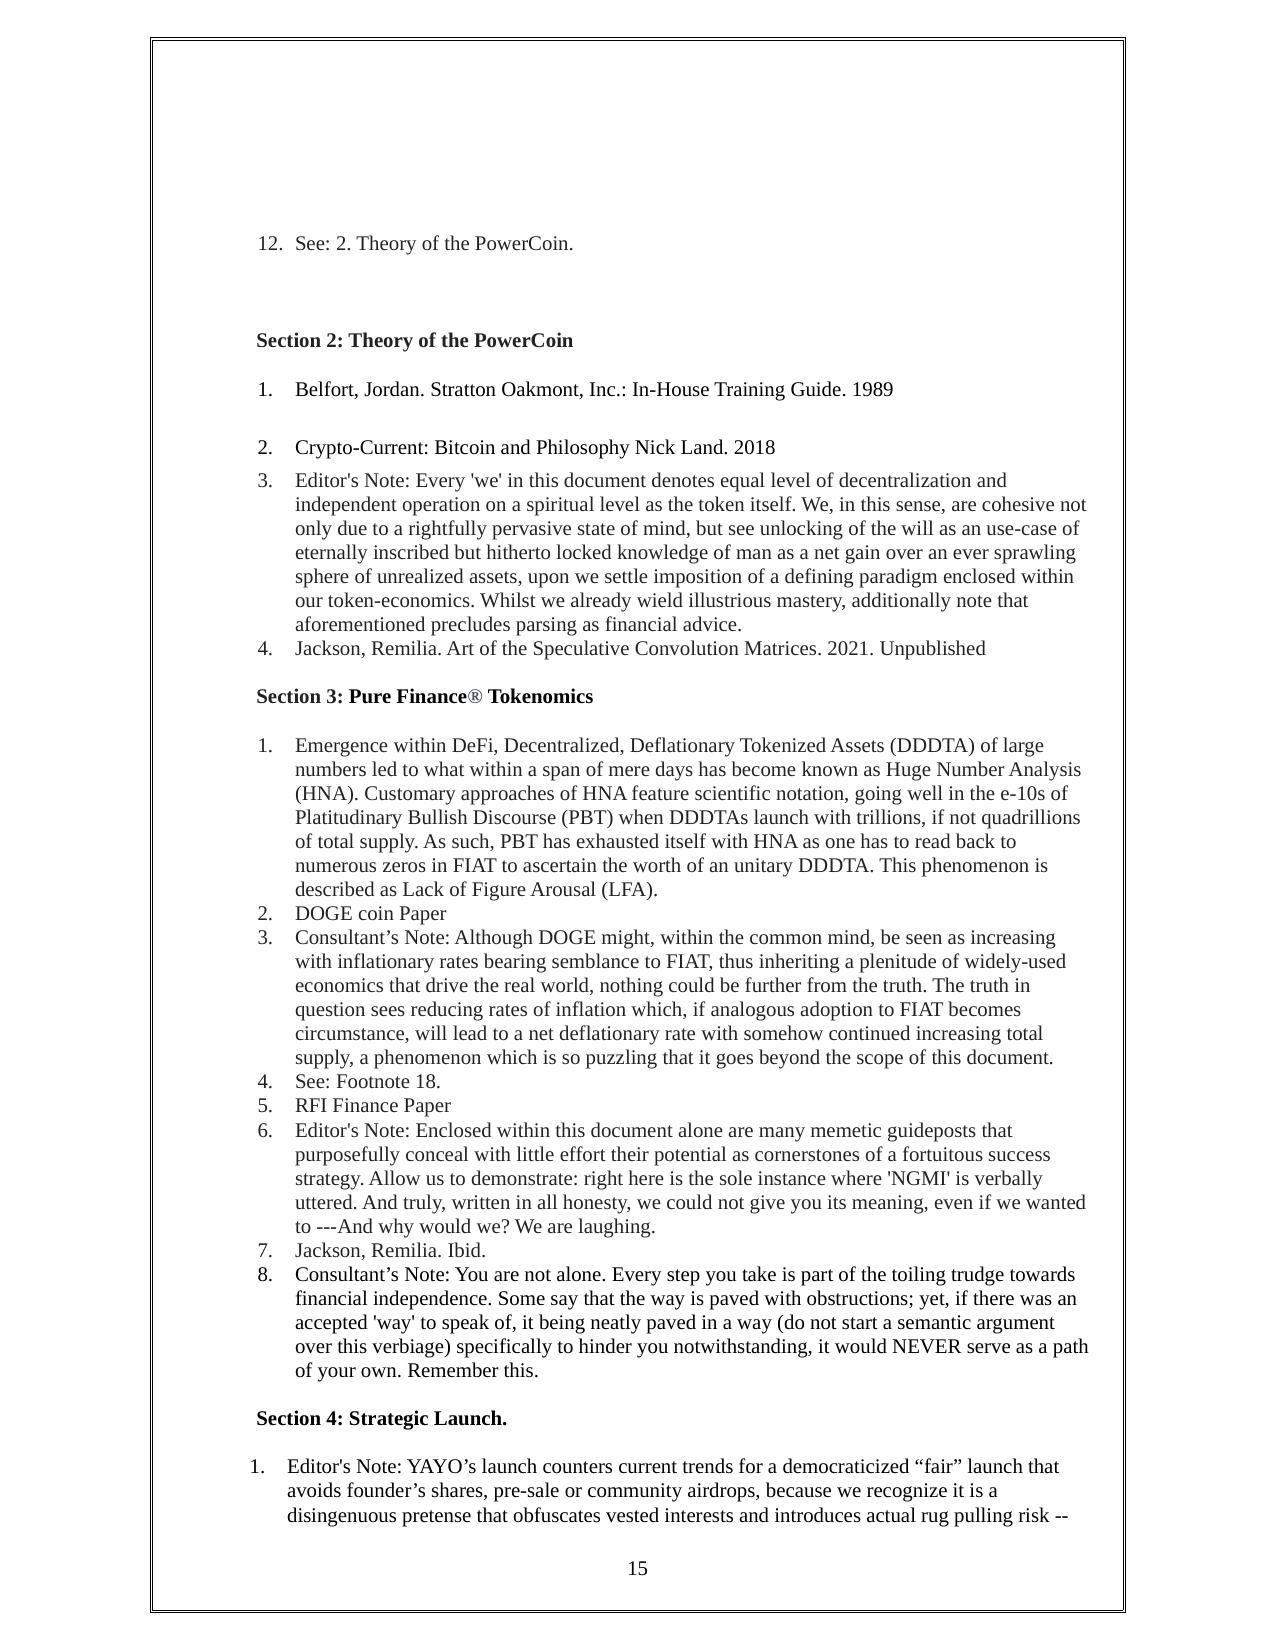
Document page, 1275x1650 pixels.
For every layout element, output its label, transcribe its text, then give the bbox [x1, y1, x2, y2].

list Editor's Note: YAYO’s launch counters current trends for a democraticized “fair” launch that avoids founder’s shares, pre-sale or community airdrops, because we recognize it is a disingenuous pretense that obfuscates vested interests and introduces actual rug pulling risk [249, 1454, 1093, 1527]
list Crypto-Current: Bitcoin and Philosophy Nick Land. 2018 [257, 435, 1093, 459]
list Jackson, Remilia. Art of the Speculative Convolution Matrices. 2021. Unpublished [257, 636, 1093, 660]
list Editor's Note: Enclosed within this document alone are many memetic guideposts that purposefully conceal with little effort their potential as cornerstones of a fortuitous success strategy. Allow us to demonstrate: right here is the sole instance where 'NGMI' is verbally uttered. And truly, written in all honesty, we could not give you its meaning, even if we wanted to ---And why would we? We are laughing. [257, 1117, 1093, 1238]
list See: Footnote 18. [257, 1069, 1093, 1093]
list Section 2: Theory of the PowerCoin [256, 327, 1093, 352]
text Section 3: Pure Finance® Tokenomics [182, 684, 1093, 708]
list See: 2. Theory of the PowerCoin. [257, 231, 1093, 255]
list DOGE coin Paper [257, 901, 1093, 925]
list Consultant’s Note: You are not alone. Every step you take is part of the toiling trudge towards financial independence. Some say that the way is paved with obstructions; yet, if there was an accepted 'way' to speak of, it being neatly paved in a way (do not start a semantic argument over this verbiage) specifically to hinder you notwithstanding, it would NEVER serve as a path of your own. Remember this. [257, 1262, 1093, 1382]
list Belfort, Jordan. Stratton Oakmont, Inc.: In-House Training Guide. 1989 [257, 377, 1093, 401]
text Section 4: Strategic Launch. [227, 1406, 1093, 1430]
list Editor's Note: Every 'we' in this document denotes equal level of decentralization and independent operation on a spiritual level as the token itself. We, in this sense, are cohesive not only due to a rightfully pervasive state of mind, but see unlocking of the will as an use-case of eternally inscribed but hitherto locked knowledge of man as a net gain over an ever sprawling sphere of unrealized assets, upon we settle imposition of a defining paradigm enclosed within our token-economics. Whilst we already wield illustrious mastery, additionally note that aforementioned precludes parsing as financial advice. [257, 468, 1093, 636]
list Consultant’s Note: Although DOGE might, within the common mind, be seen as increasing with inflationary rates bearing semblance to FIAT, thus inheriting a plenitude of widely-used economics that drive the real world, nothing could be further from the truth. The truth in question sees reducing rates of inflation which, if analogous adoption to FIAT becomes circumstance, will lead to a net deflationary rate with somehow continued increasing total supply, a phenomenon which is so puzzling that it goes beyond the scope of this document. [257, 925, 1093, 1069]
list Emergence within DeFi, Decentralized, Deflationary Tokenized Assets (DDDTA) of large numbers led to what within a span of mere days has become known as Huge Number Analysis (HNA). Customary approaches of HNA feature scientific notation, going well in the e-10s of Platitudinary Bullish Discourse (PBT) when DDDTAs launch with trillions, if not quadrillions of total supply. As such, PBT has exhausted itself with HNA as one has to read back to numerous zeros in FIAT to ascertain the worth of an unitary DDDTA. This phenomenon is described as Lack of Figure Arousal (LFA). [257, 732, 1093, 901]
list RFI Finance Paper [257, 1093, 1093, 1117]
list Jackson, Remilia. Ibid. [257, 1238, 1093, 1262]
